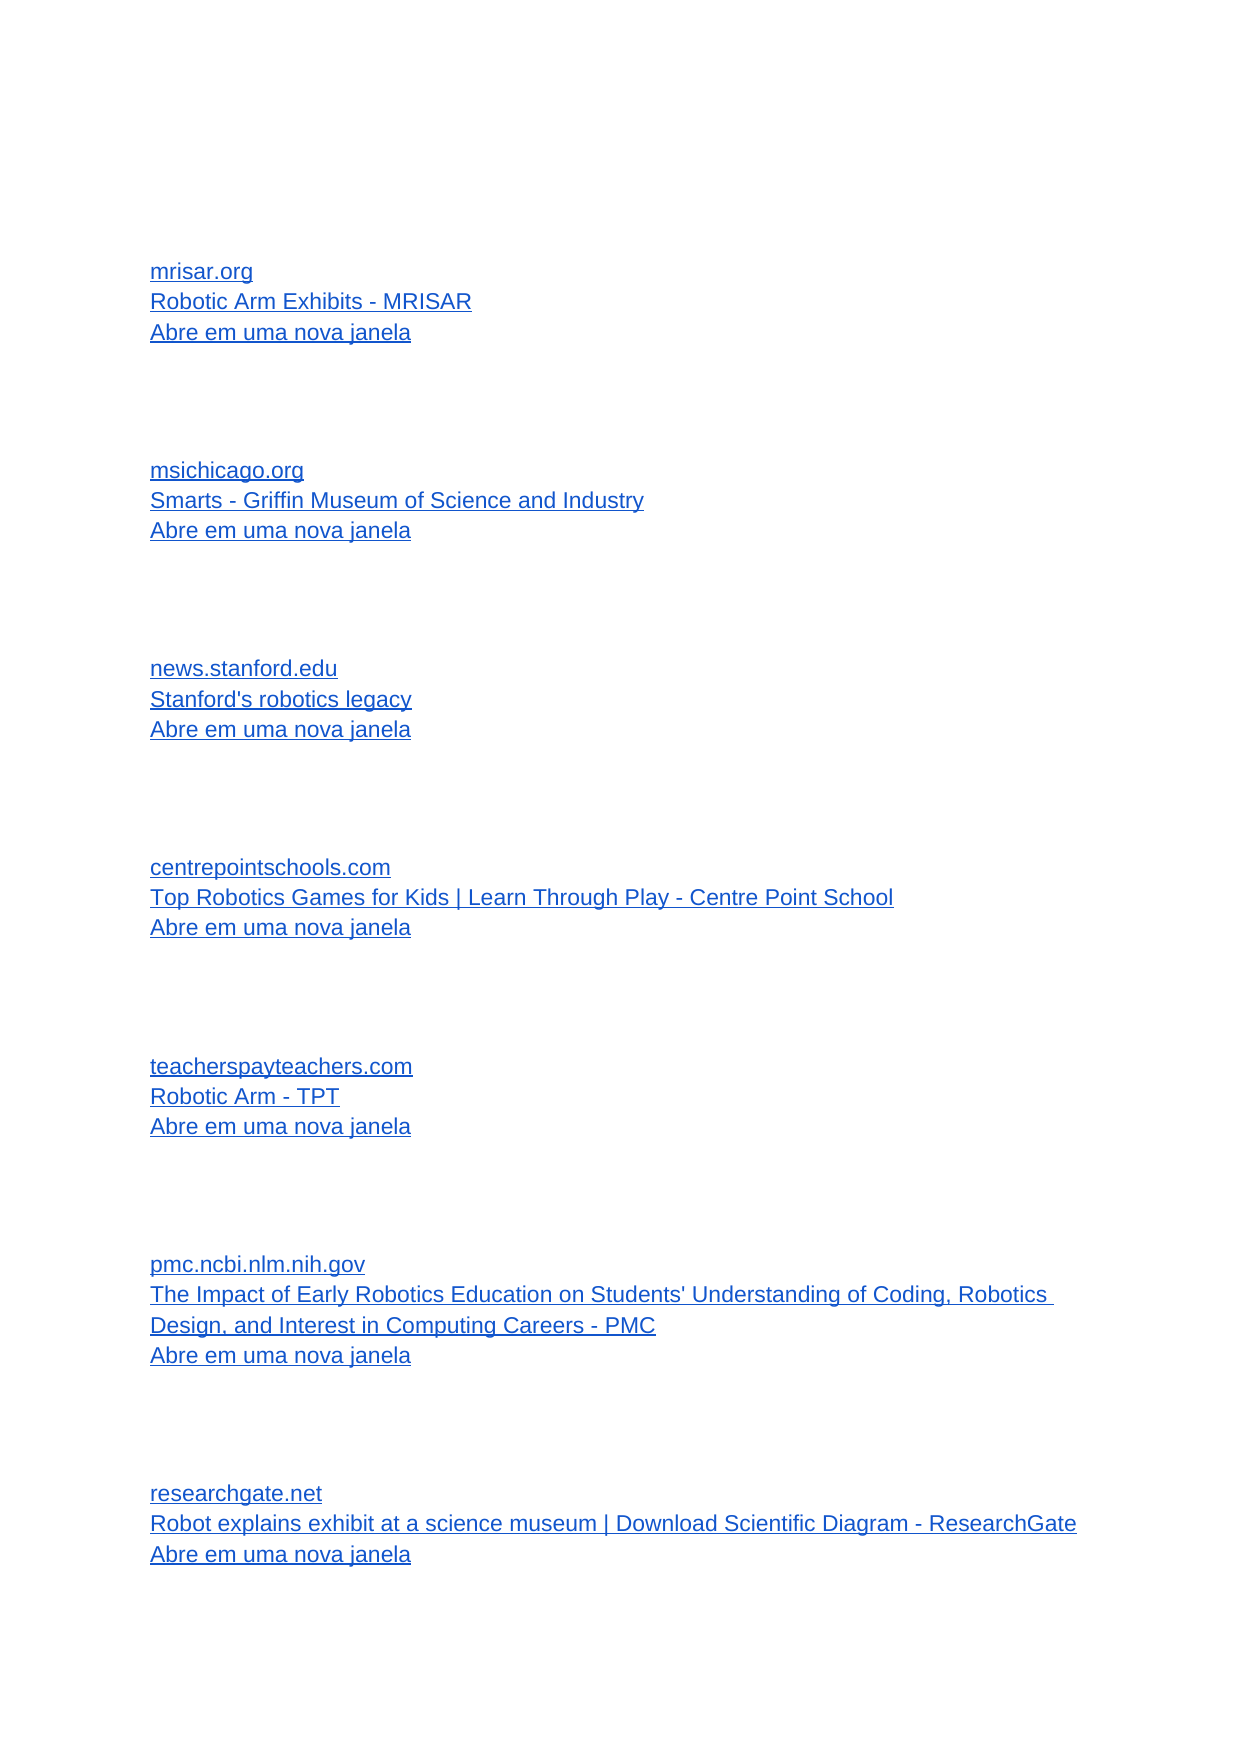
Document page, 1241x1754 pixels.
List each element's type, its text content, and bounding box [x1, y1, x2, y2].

text Smarts - Griffin Museum of Science and Industry [150, 487, 1090, 513]
text centrepointschools.com [150, 854, 1090, 880]
text teacherspayteachers.com [150, 1053, 1090, 1079]
text Abre em uma nova janela [150, 914, 1090, 941]
picture [150, 150, 255, 255]
text Stanford's robotics legacy [150, 686, 1090, 712]
picture [150, 1372, 255, 1477]
text Robot explains exhibit at a science museum | Download Scientific Diagram - ResearchGate [150, 1510, 1090, 1537]
picture [150, 944, 255, 1049]
picture [150, 547, 255, 652]
text researchgate.net [150, 1480, 1090, 1506]
text Robotic Arm Exhibits - MRISAR [150, 288, 1090, 314]
picture [150, 746, 255, 851]
text msichicago.org [150, 457, 1090, 483]
text The Impact of Early Robotics Education on Students' Understanding of Coding, Robotics Design, and Interest in Computing Careers - PMC [150, 1281, 1090, 1338]
picture [150, 348, 255, 453]
text mrisar.org [150, 258, 1090, 284]
text Abre em uma nova janela [150, 1541, 1090, 1567]
text Top Robotics Games for Kids | Learn Through Play - Centre Point School [150, 884, 1090, 911]
text news.stanford.edu [150, 655, 1090, 682]
text Abre em uma nova janela [150, 1113, 1090, 1139]
text pmc.ncbi.nlm.nih.gov [150, 1251, 1090, 1278]
picture [150, 1143, 255, 1248]
text Abre em uma nova janela [150, 716, 1090, 742]
text Abre em uma nova janela [150, 318, 1090, 345]
text Robotic Arm - TPT [150, 1083, 1090, 1109]
text Abre em uma nova janela [150, 1342, 1090, 1368]
text Abre em uma nova janela [150, 517, 1090, 543]
